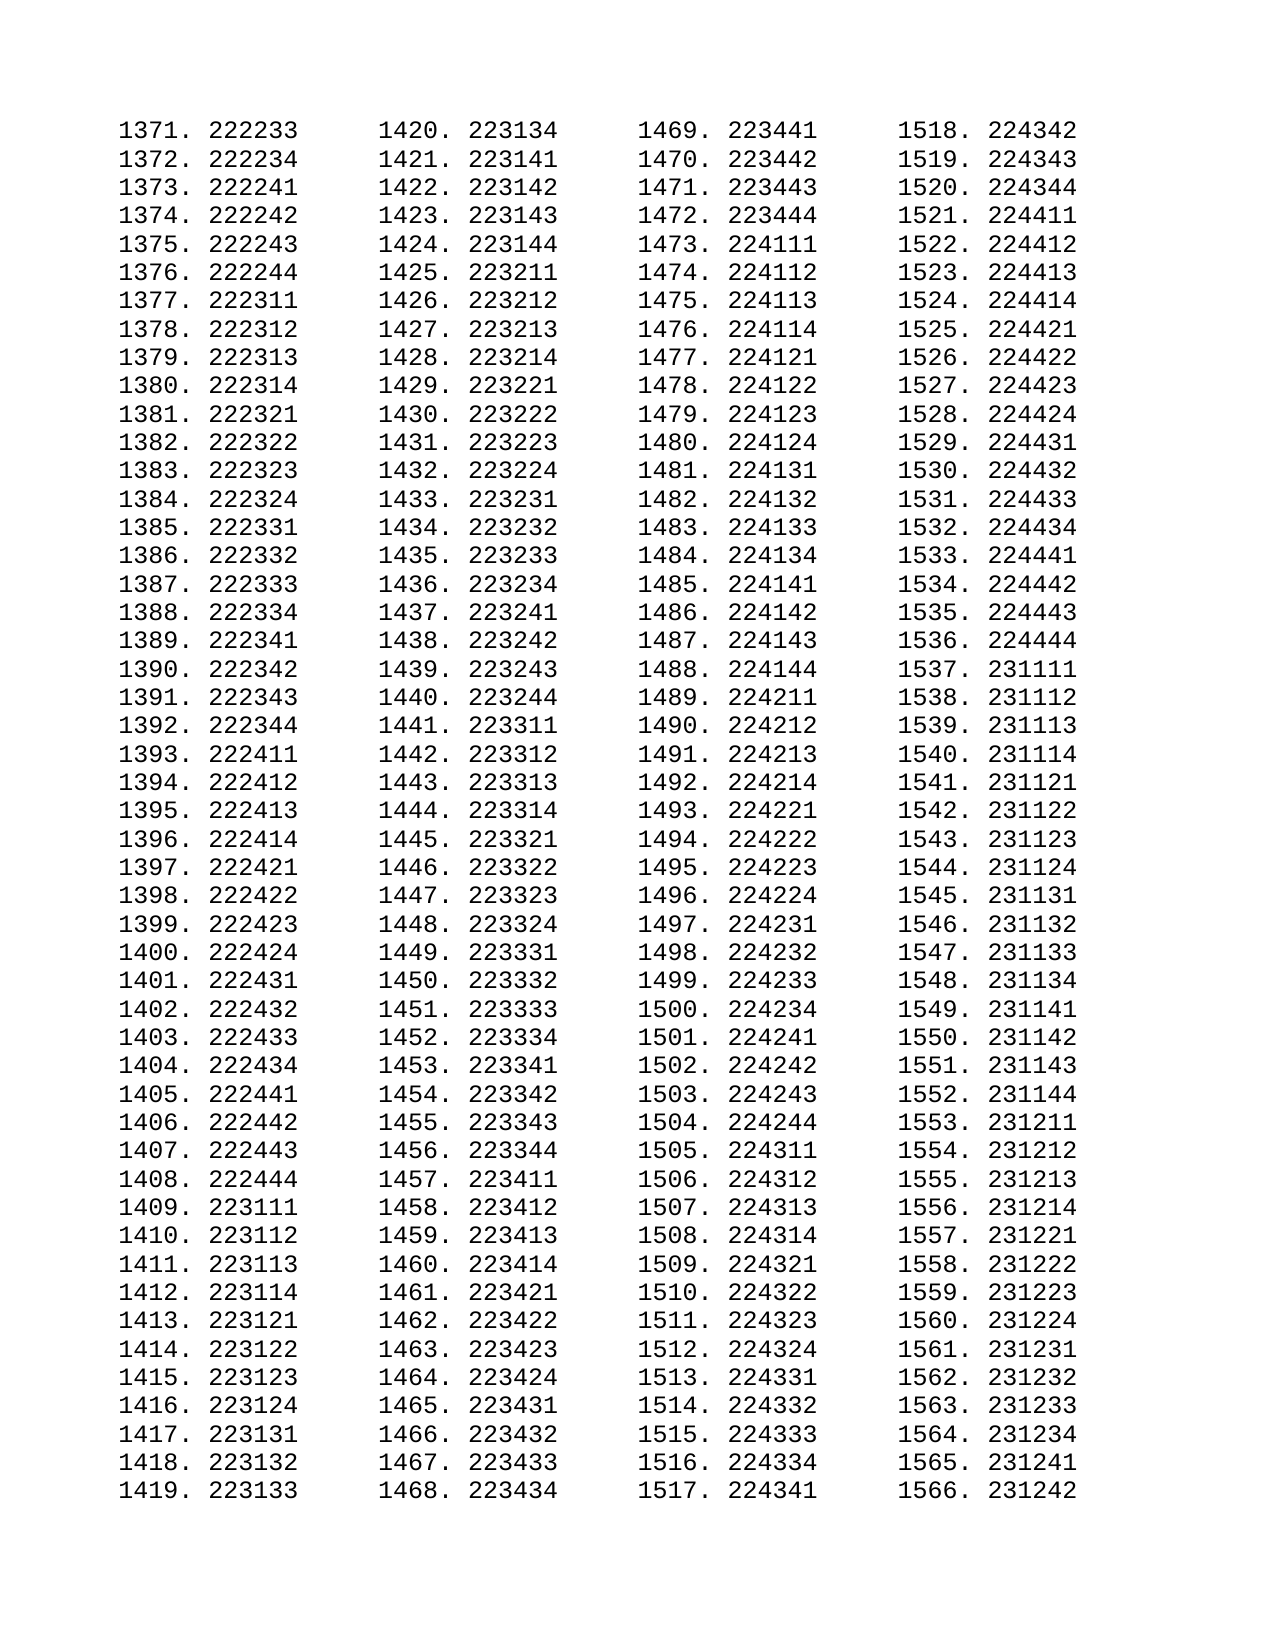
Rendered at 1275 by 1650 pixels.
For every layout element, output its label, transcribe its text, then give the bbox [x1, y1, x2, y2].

text 1372. 222234 [118, 146, 378, 175]
text 1558. 231222 [897, 1251, 1157, 1280]
text 1479. 224123 [637, 401, 897, 430]
text 1431. 223223 [378, 430, 637, 458]
text 1482. 224132 [637, 486, 897, 515]
text 1556. 231214 [897, 1195, 1157, 1223]
text 1485. 224141 [637, 571, 897, 600]
text 1554. 231212 [897, 1138, 1157, 1166]
text 1374. 222242 [118, 203, 378, 231]
text 1454. 223342 [378, 1081, 637, 1110]
text 1538. 231112 [897, 685, 1157, 713]
text 1560. 231224 [897, 1308, 1157, 1336]
text 1543. 231123 [897, 826, 1157, 855]
text 1438. 223242 [378, 628, 637, 656]
text 1496. 224224 [637, 883, 897, 911]
text 1498. 224232 [637, 940, 897, 968]
text 1449. 223331 [378, 940, 637, 968]
text 1562. 231232 [897, 1365, 1157, 1393]
text 1474. 224112 [637, 260, 897, 288]
text 1461. 223421 [378, 1280, 637, 1308]
text 1405. 222441 [118, 1081, 378, 1110]
text 1416. 223124 [118, 1393, 378, 1421]
text 1549. 231141 [897, 996, 1157, 1025]
text 1524. 224414 [897, 288, 1157, 316]
text 1423. 223143 [378, 203, 637, 231]
text 1460. 223414 [378, 1251, 637, 1280]
text 1415. 223123 [118, 1365, 378, 1393]
text 1564. 231234 [897, 1421, 1157, 1450]
text 1392. 222344 [118, 713, 378, 741]
text 1526. 224422 [897, 345, 1157, 373]
text 1378. 222312 [118, 316, 378, 345]
text 1421. 223141 [378, 146, 637, 175]
text 1490. 224212 [637, 713, 897, 741]
text 1453. 223341 [378, 1053, 637, 1081]
text 1436. 223234 [378, 571, 637, 600]
text 1535. 224443 [897, 600, 1157, 628]
text 1545. 231131 [897, 883, 1157, 911]
text 1401. 222431 [118, 968, 378, 996]
text 1533. 224441 [897, 543, 1157, 571]
text 1458. 223412 [378, 1195, 637, 1223]
text 1531. 224433 [897, 486, 1157, 515]
text 1469. 223441 [637, 118, 897, 146]
text 1371. 222233 [118, 118, 378, 146]
text 1487. 224143 [637, 628, 897, 656]
text 1512. 224324 [637, 1336, 897, 1365]
text 1565. 231241 [897, 1450, 1157, 1478]
text 1403. 222433 [118, 1025, 378, 1053]
text 1384. 222324 [118, 486, 378, 515]
text 1426. 223212 [378, 288, 637, 316]
text 1428. 223214 [378, 345, 637, 373]
text 1566. 231242 [897, 1478, 1157, 1506]
text 1425. 223211 [378, 260, 637, 288]
text 1472. 223444 [637, 203, 897, 231]
text 1551. 231143 [897, 1053, 1157, 1081]
text 1418. 223132 [118, 1450, 378, 1478]
text 1467. 223433 [378, 1450, 637, 1478]
text 1445. 223321 [378, 826, 637, 855]
text 1444. 223314 [378, 798, 637, 826]
text 1394. 222412 [118, 770, 378, 798]
text 1536. 224444 [897, 628, 1157, 656]
text 1537. 231111 [897, 656, 1157, 685]
text 1513. 224331 [637, 1365, 897, 1393]
text 1559. 231223 [897, 1280, 1157, 1308]
text 1540. 231114 [897, 741, 1157, 770]
text 1452. 223334 [378, 1025, 637, 1053]
text 1475. 224113 [637, 288, 897, 316]
text 1500. 224234 [637, 996, 897, 1025]
text 1518. 224342 [897, 118, 1157, 146]
text 1381. 222321 [118, 401, 378, 430]
text 1501. 224241 [637, 1025, 897, 1053]
text 1516. 224334 [637, 1450, 897, 1478]
text 1420. 223134 [378, 118, 637, 146]
text 1481. 224131 [637, 458, 897, 486]
text 1422. 223142 [378, 175, 637, 203]
text 1507. 224313 [637, 1195, 897, 1223]
text 1439. 223243 [378, 656, 637, 685]
text 1473. 224111 [637, 231, 897, 260]
text 1466. 223432 [378, 1421, 637, 1450]
text 1400. 222424 [118, 940, 378, 968]
text 1407. 222443 [118, 1138, 378, 1166]
text 1456. 223344 [378, 1138, 637, 1166]
text 1389. 222341 [118, 628, 378, 656]
text 1457. 223411 [378, 1166, 637, 1195]
text 1478. 224122 [637, 373, 897, 401]
text 1388. 222334 [118, 600, 378, 628]
text 1455. 223343 [378, 1110, 637, 1138]
text 1476. 224114 [637, 316, 897, 345]
text 1410. 223112 [118, 1223, 378, 1251]
text 1411. 223113 [118, 1251, 378, 1280]
text 1419. 223133 [118, 1478, 378, 1506]
text 1470. 223442 [637, 146, 897, 175]
text 1544. 231124 [897, 855, 1157, 883]
text 1413. 223121 [118, 1308, 378, 1336]
text 1471. 223443 [637, 175, 897, 203]
text 1517. 224341 [637, 1478, 897, 1506]
text 1391. 222343 [118, 685, 378, 713]
text 1548. 231134 [897, 968, 1157, 996]
text 1464. 223424 [378, 1365, 637, 1393]
text 1477. 224121 [637, 345, 897, 373]
text 1520. 224344 [897, 175, 1157, 203]
text 1493. 224221 [637, 798, 897, 826]
text 1499. 224233 [637, 968, 897, 996]
text 1488. 224144 [637, 656, 897, 685]
text 1433. 223231 [378, 486, 637, 515]
text 1434. 223232 [378, 515, 637, 543]
text 1552. 231144 [897, 1081, 1157, 1110]
text 1442. 223312 [378, 741, 637, 770]
text 1402. 222432 [118, 996, 378, 1025]
text 1440. 223244 [378, 685, 637, 713]
text 1505. 224311 [637, 1138, 897, 1166]
text 1509. 224321 [637, 1251, 897, 1280]
text 1504. 224244 [637, 1110, 897, 1138]
text 1465. 223431 [378, 1393, 637, 1421]
text 1385. 222331 [118, 515, 378, 543]
text 1519. 224343 [897, 146, 1157, 175]
text 1447. 223323 [378, 883, 637, 911]
text 1393. 222411 [118, 741, 378, 770]
text 1427. 223213 [378, 316, 637, 345]
text 1483. 224133 [637, 515, 897, 543]
text 1484. 224134 [637, 543, 897, 571]
text 1528. 224424 [897, 401, 1157, 430]
text 1494. 224222 [637, 826, 897, 855]
text 1534. 224442 [897, 571, 1157, 600]
text 1529. 224431 [897, 430, 1157, 458]
text 1492. 224214 [637, 770, 897, 798]
text 1380. 222314 [118, 373, 378, 401]
text 1409. 223111 [118, 1195, 378, 1223]
text 1435. 223233 [378, 543, 637, 571]
text 1386. 222332 [118, 543, 378, 571]
text 1430. 223222 [378, 401, 637, 430]
text 1446. 223322 [378, 855, 637, 883]
text 1429. 223221 [378, 373, 637, 401]
text 1486. 224142 [637, 600, 897, 628]
text 1399. 222423 [118, 911, 378, 940]
text 1395. 222413 [118, 798, 378, 826]
text 1546. 231132 [897, 911, 1157, 940]
text 1463. 223423 [378, 1336, 637, 1365]
text 1502. 224242 [637, 1053, 897, 1081]
text 1553. 231211 [897, 1110, 1157, 1138]
text 1523. 224413 [897, 260, 1157, 288]
text 1441. 223311 [378, 713, 637, 741]
text 1563. 231233 [897, 1393, 1157, 1421]
text 1508. 224314 [637, 1223, 897, 1251]
text 1547. 231133 [897, 940, 1157, 968]
text 1373. 222241 [118, 175, 378, 203]
text 1448. 223324 [378, 911, 637, 940]
text 1532. 224434 [897, 515, 1157, 543]
text 1561. 231231 [897, 1336, 1157, 1365]
text 1506. 224312 [637, 1166, 897, 1195]
text 1387. 222333 [118, 571, 378, 600]
text 1542. 231122 [897, 798, 1157, 826]
text 1550. 231142 [897, 1025, 1157, 1053]
text 1414. 223122 [118, 1336, 378, 1365]
text 1424. 223144 [378, 231, 637, 260]
text 1396. 222414 [118, 826, 378, 855]
text 1397. 222421 [118, 855, 378, 883]
text 1530. 224432 [897, 458, 1157, 486]
text 1462. 223422 [378, 1308, 637, 1336]
text 1514. 224332 [637, 1393, 897, 1421]
text 1527. 224423 [897, 373, 1157, 401]
text 1398. 222422 [118, 883, 378, 911]
text 1503. 224243 [637, 1081, 897, 1110]
text 1408. 222444 [118, 1166, 378, 1195]
text 1539. 231113 [897, 713, 1157, 741]
text 1511. 224323 [637, 1308, 897, 1336]
text 1521. 224411 [897, 203, 1157, 231]
text 1432. 223224 [378, 458, 637, 486]
text 1406. 222442 [118, 1110, 378, 1138]
text 1451. 223333 [378, 996, 637, 1025]
text 1390. 222342 [118, 656, 378, 685]
text 1525. 224421 [897, 316, 1157, 345]
text 1379. 222313 [118, 345, 378, 373]
text 1495. 224223 [637, 855, 897, 883]
text 1541. 231121 [897, 770, 1157, 798]
text 1497. 224231 [637, 911, 897, 940]
text 1450. 223332 [378, 968, 637, 996]
text 1555. 231213 [897, 1166, 1157, 1195]
text 1383. 222323 [118, 458, 378, 486]
text 1404. 222434 [118, 1053, 378, 1081]
text 1443. 223313 [378, 770, 637, 798]
text 1412. 223114 [118, 1280, 378, 1308]
text 1375. 222243 [118, 231, 378, 260]
text 1376. 222244 [118, 260, 378, 288]
text 1515. 224333 [637, 1421, 897, 1450]
text 1491. 224213 [637, 741, 897, 770]
text 1510. 224322 [637, 1280, 897, 1308]
text 1382. 222322 [118, 430, 378, 458]
text 1557. 231221 [897, 1223, 1157, 1251]
text 1480. 224124 [637, 430, 897, 458]
text 1468. 223434 [378, 1478, 637, 1506]
text 1437. 223241 [378, 600, 637, 628]
text 1377. 222311 [118, 288, 378, 316]
text 1522. 224412 [897, 231, 1157, 260]
text 1417. 223131 [118, 1421, 378, 1450]
text 1489. 224211 [637, 685, 897, 713]
text 1459. 223413 [378, 1223, 637, 1251]
